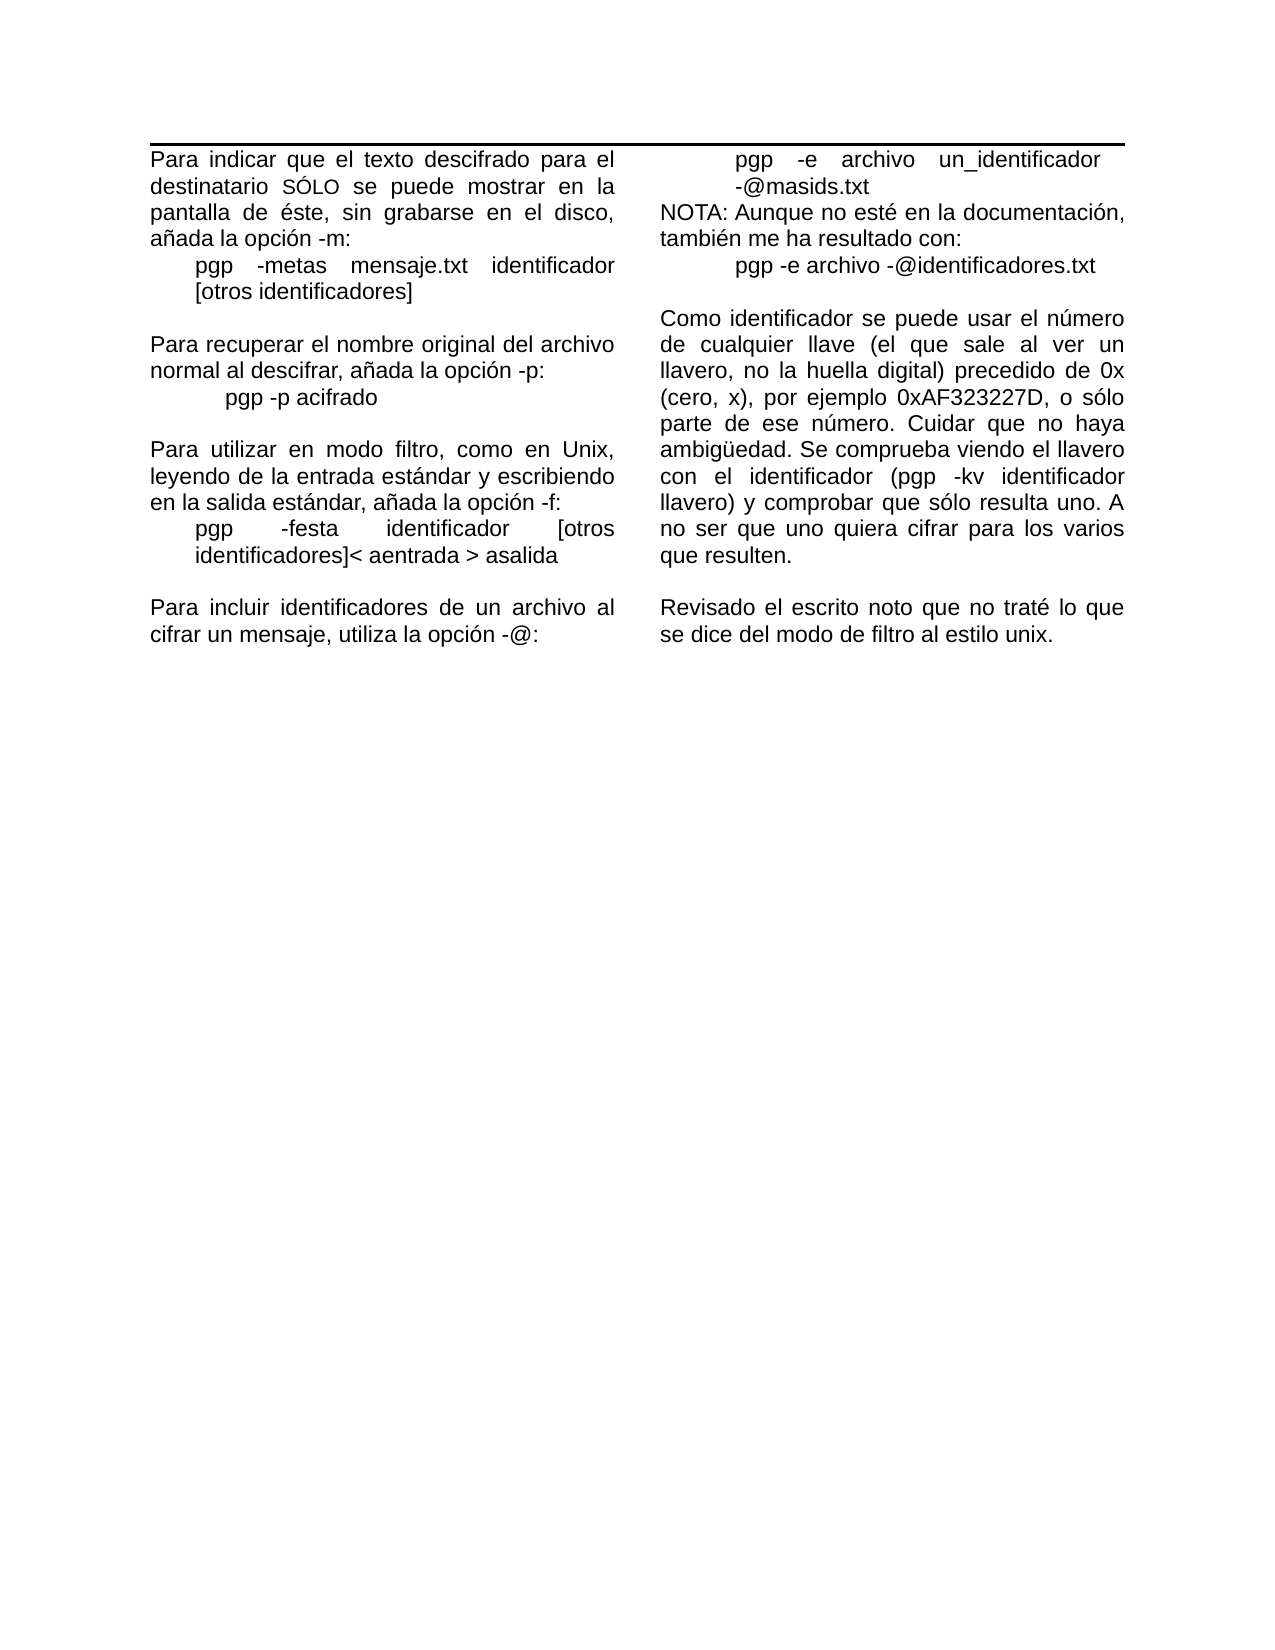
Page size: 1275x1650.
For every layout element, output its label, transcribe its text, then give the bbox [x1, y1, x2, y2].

text pgp -festa identificador [otros identificadores]< aentrada > asalida [150, 515, 615, 568]
text pgp -e archivo un_identificador -@masids.txt [660, 146, 1125, 199]
text Como identificador se puede usar el número de cualquier llave (el que sale al ver un llavero, no la huella digital) precedido de 0x (cero, x), por ejemplo 0xAF323227D, o sólo parte de ese número. Cuidar que no haya ambigüedad. Se comprueba viendo el llavero con el identificador (pgp ‑kv identificador llavero) y comprobar que sólo resulta uno. A no ser que uno quiera cifrar para los varios que resulten. [660, 304, 1125, 568]
text Para recuperar el nombre original del archivo normal al descifrar, añada la opción -p: [150, 331, 615, 383]
text pgp -metas mensaje.txt identificador [otros identificadores] [150, 252, 615, 304]
text NOTA: Aunque no esté en la documen­tación, también me ha resultado con: [660, 199, 1125, 252]
text Para indicar que el texto descifrado para el destinatario SÓLO se puede mostrar en la pantalla de éste, sin grabarse en el disco, añada la opción -m: [150, 146, 615, 252]
text Para utilizar en modo filtro, como en Unix, leyendo de la entrada estándar y escribiendo en la salida estándar, añada la opción -f: [150, 436, 615, 515]
text Revisado el escrito noto que no traté lo que se dice del modo de filtro al estilo unix. [660, 594, 1125, 647]
text Para incluir identificadores de un archivo al cifrar un mensaje, utiliza la opción -@: [150, 594, 615, 647]
text pgp -e archivo -@identificadores.txt [660, 252, 1125, 278]
text pgp -p acifrado [150, 383, 615, 410]
